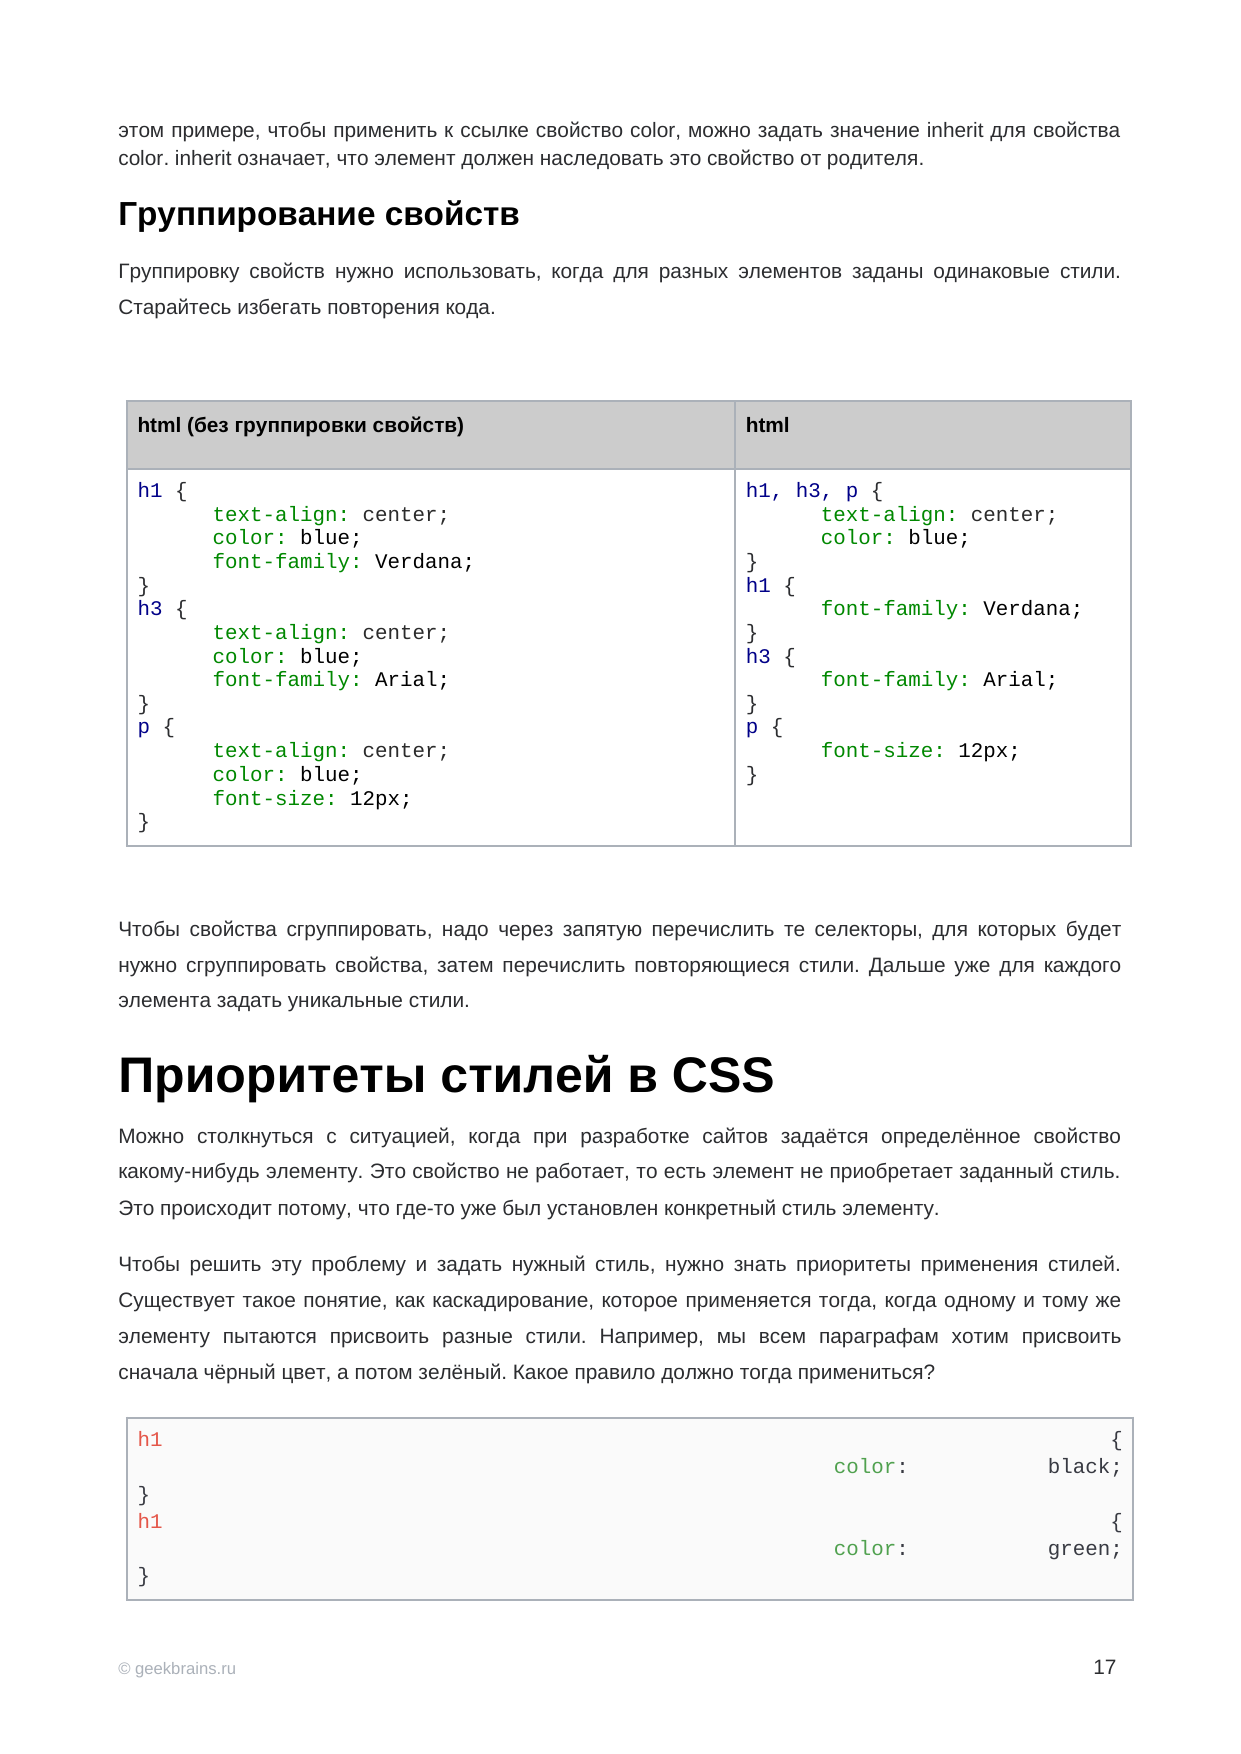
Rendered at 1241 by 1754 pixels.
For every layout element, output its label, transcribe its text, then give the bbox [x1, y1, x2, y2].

text Чтобы решить эту проблему и задать нужный стиль, нужно знать приоритеты применения стилей. Существует такое понятие, как каскадирование, которое применяется тогда, когда одному и тому же элементу пытаются присвоить разные стили. Например, мы всем параграфам хотим присвоить сначала чёрный цвет, а потом зелёный. Какое правило должно тогда примениться? [118, 1252, 1122, 1384]
subtitle Группирование свойств [118, 194, 1122, 232]
text Можно столкнуться с ситуацией, когда при разработке сайтов задаётся определённое свойство какому-нибудь элементу. Это свойство не работает, то есть элемент не приобретает заданный стиль. Это происходит потому, что где-то уже был установлен конкретный стиль элементу. [118, 1123, 1122, 1219]
text Чтобы свойства сгруппировать, надо через запятую перечислить те селекторы, для которых будет нужно сгруппировать свойства, затем перечислить повторяющиеся стили. Дальше уже для каждого элемента задать уникальные стили. [118, 916, 1122, 1012]
table_header html [736, 402, 1130, 468]
text этом примере, чтобы применить к ссылке свойство color, можно задать значение inherit для свойства color. inherit означает, что элемент должен наследовать это свойство от родителя. [118, 118, 1122, 169]
table_header h1 { color: black; } h1 { color: green; } [128, 1419, 1132, 1599]
table_header html (без группировки свойств) [128, 402, 734, 468]
table_cell h1, h3, p { text-align: center; color: blue; } h1 { font-family: Verdana; } h3 { font-family: Arial; } p { font-size: 12px; } [736, 470, 1130, 845]
subtitle Приоритеты стилей в CSS [118, 1045, 1122, 1103]
text Группировку свойств нужно использовать, когда для разных элементов заданы одинаковые стили. Старайтесь избегать повторения кода. [118, 259, 1122, 319]
table_cell h1 { text-align: center; color: blue; font-family: Verdana; } h3 { text-align: center; color: blue; font-family: Arial; } p { text-align: center; color: blue; font-size: 12px; } [128, 470, 734, 845]
